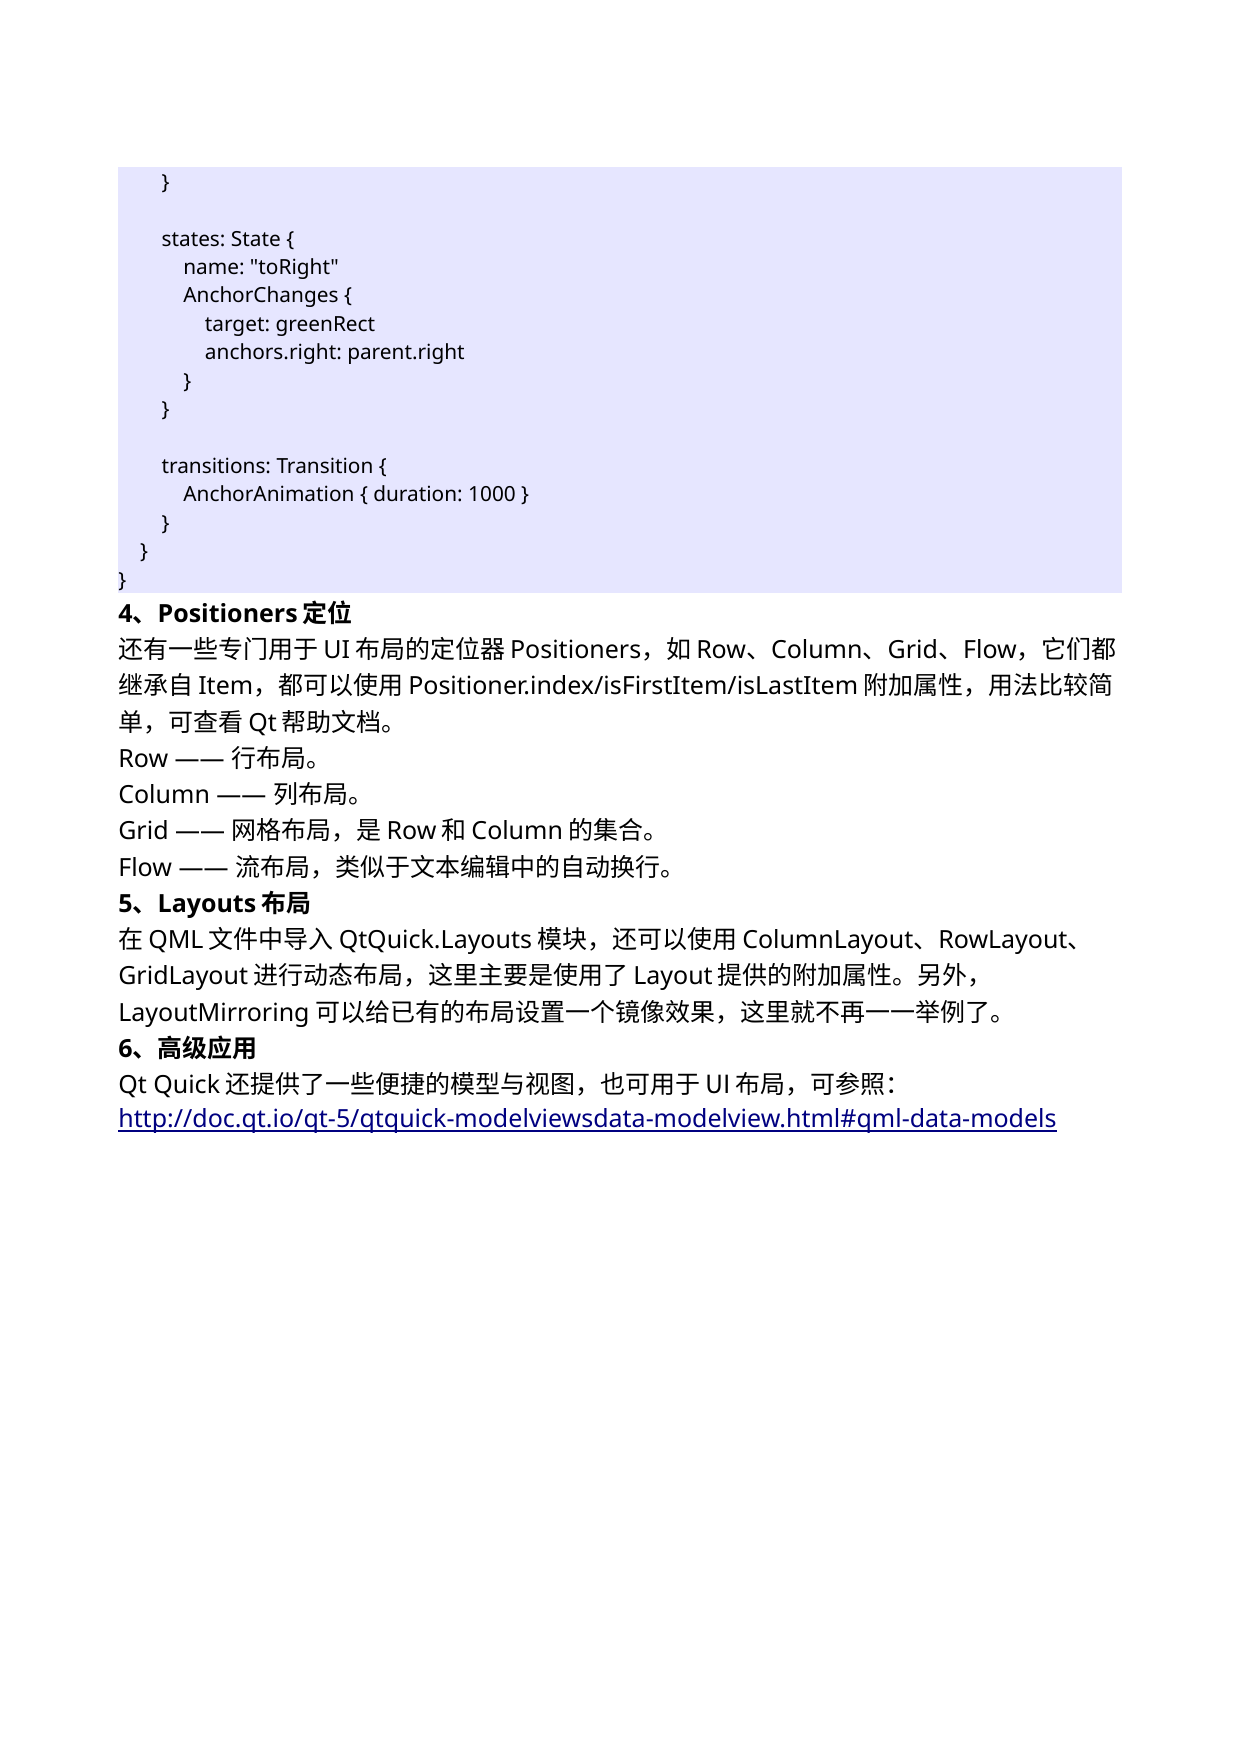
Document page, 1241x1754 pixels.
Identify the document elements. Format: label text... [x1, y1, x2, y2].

text 5、Layouts布局 [118, 883, 1122, 919]
text } [118, 565, 1122, 593]
text Grid —— 网格布局，是Row和Column的集合。 [118, 811, 1122, 847]
text Row —— 行布局。 [118, 738, 1122, 774]
text states: State { [118, 224, 1122, 252]
text anchors.right: parent.right [118, 337, 1122, 366]
text 6、高级应用 [118, 1028, 1122, 1064]
text } [118, 366, 1122, 394]
text } [118, 394, 1122, 423]
text } [118, 536, 1122, 565]
text AnchorAnimation { duration: 1000 } [118, 479, 1122, 508]
text } [118, 167, 1122, 195]
text 在QML文件中导入QtQuick.Layouts模块，还可以使用ColumnLayout、RowLayout、 [118, 919, 1122, 956]
text } [118, 508, 1122, 536]
text Qt Quick还提供了一些便捷的模型与视图，也可用于UI布局，可参照： [118, 1064, 1122, 1101]
text AnchorChanges { [118, 281, 1122, 309]
text GridLayout进行动态布局，这里主要是使用了Layout提供的附加属性。另外，LayoutMirroring可以给已有的布局设置一个镜像效果，这里就不再一一举例了。 [118, 956, 1122, 1028]
text Flow —— 流布局，类似于文本编辑中的自动换行。 [118, 847, 1122, 883]
text 还有一些专门用于UI布局的定位器Positioners，如Row、Column、Grid、Flow，它们都继承自Item，都可以使用Positioner.index/isFirstItem/isLastItem附加属性，用法比较简单，可查看Qt帮助文档。 [118, 629, 1122, 738]
text target: greenRect [118, 309, 1122, 337]
text http://doc.qt.io/qt-5/qtquick-modelviewsdata-modelview.html#qml-data-models [118, 1101, 1122, 1135]
text Column —— 列布局。 [118, 774, 1122, 811]
text transitions: Transition { [118, 451, 1122, 479]
text 4、Positioners定位 [118, 593, 1122, 629]
text name: "toRight" [118, 252, 1122, 281]
